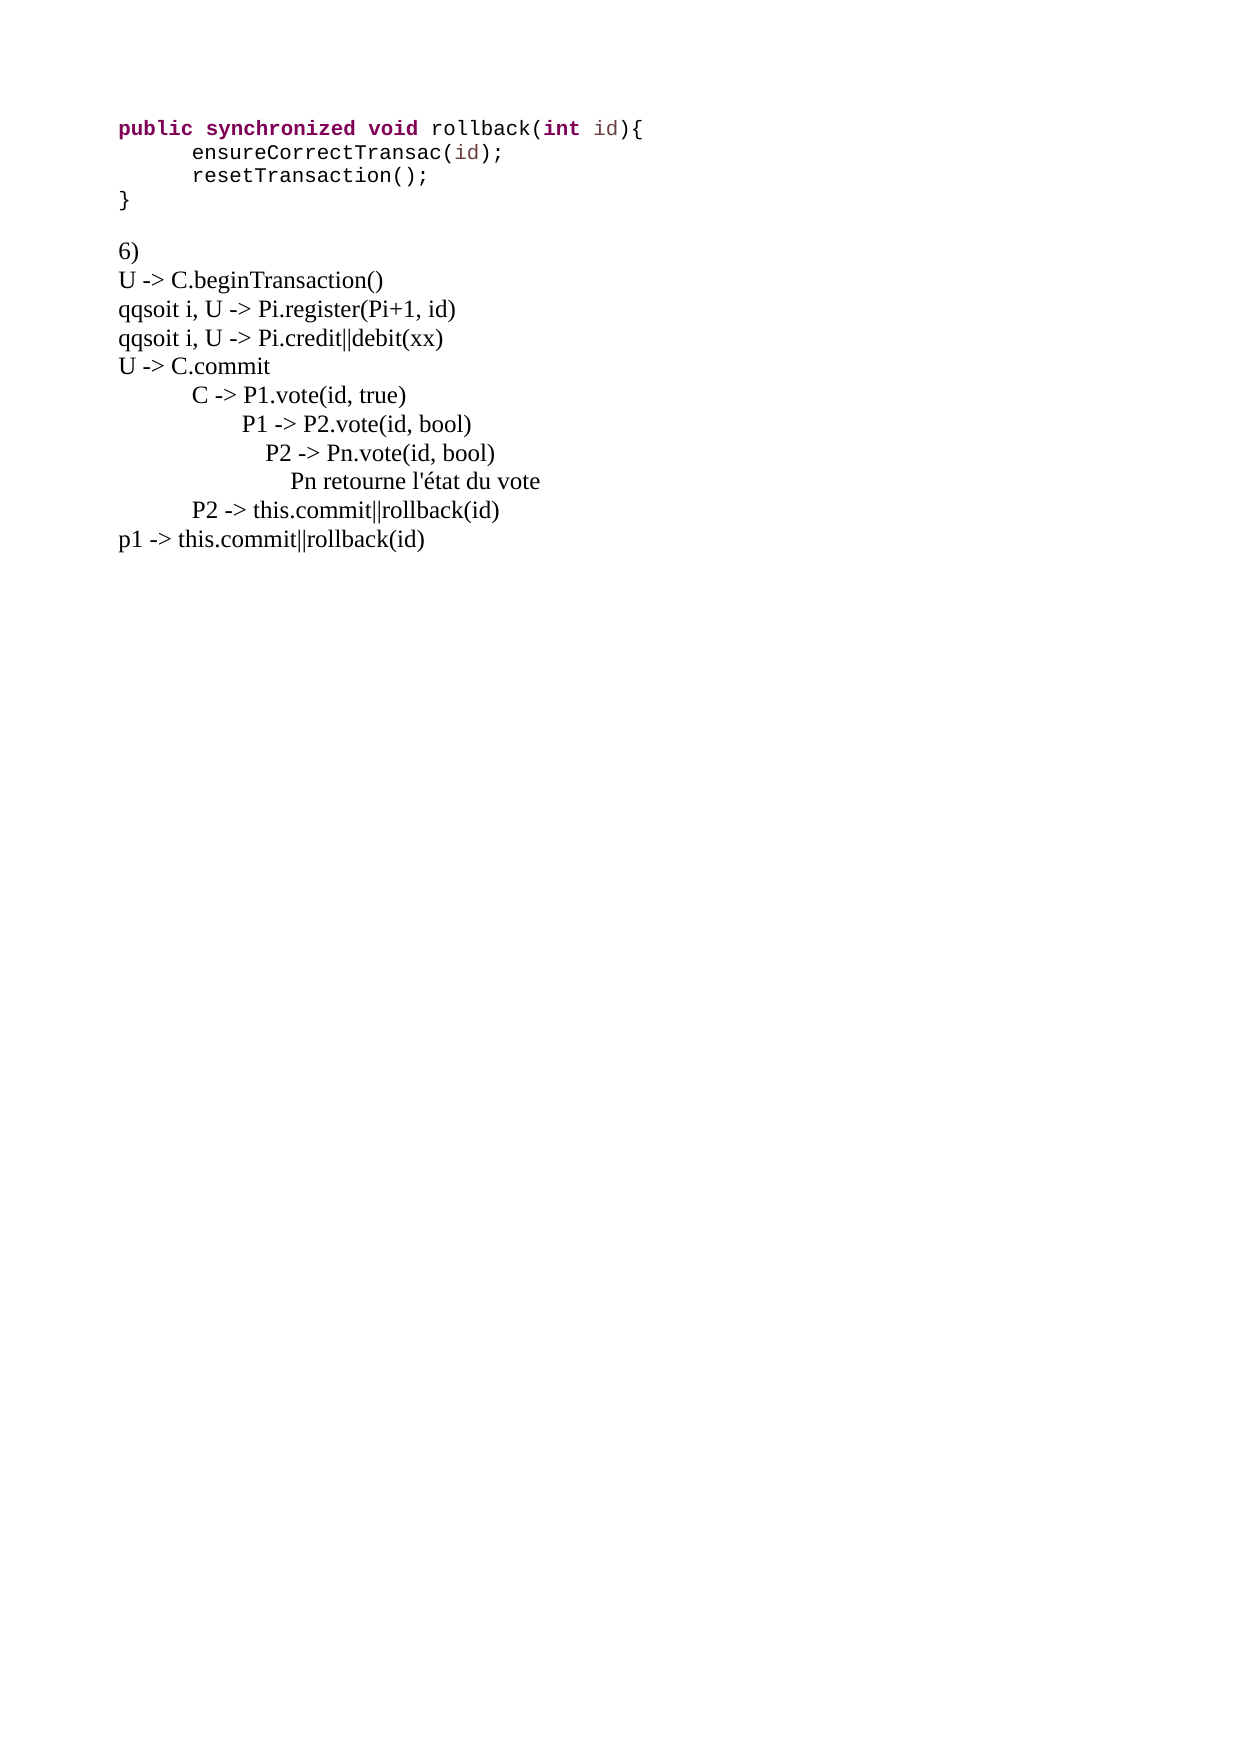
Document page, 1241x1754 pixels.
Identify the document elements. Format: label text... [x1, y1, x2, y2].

text C -> P1.vote(id, true) [118, 380, 1122, 409]
text P2 -> this.commit||rollback(id) [118, 495, 1122, 524]
text p1 -> this.commit||rollback(id) [118, 524, 1122, 553]
text U -> C.commit [118, 351, 1122, 380]
text qqsoit i, U -> Pi.register(Pi+1, id) [118, 294, 1122, 323]
text public synchronized void rollback(int id){ [118, 118, 1122, 142]
text qqsoit i, U -> Pi.credit||debit(xx) [118, 323, 1122, 351]
text U -> C.beginTransaction() [118, 265, 1122, 294]
text } [118, 189, 1122, 213]
text P2 -> Pn.vote(id, bool) [118, 438, 1122, 466]
text P1 -> P2.vote(id, bool) [118, 409, 1122, 438]
text resetTransaction(); [118, 165, 1122, 189]
text ensureCorrectTransac(id); [118, 142, 1122, 165]
text Pn retourne l'état du vote [118, 466, 1122, 495]
text 6) [118, 236, 1122, 265]
